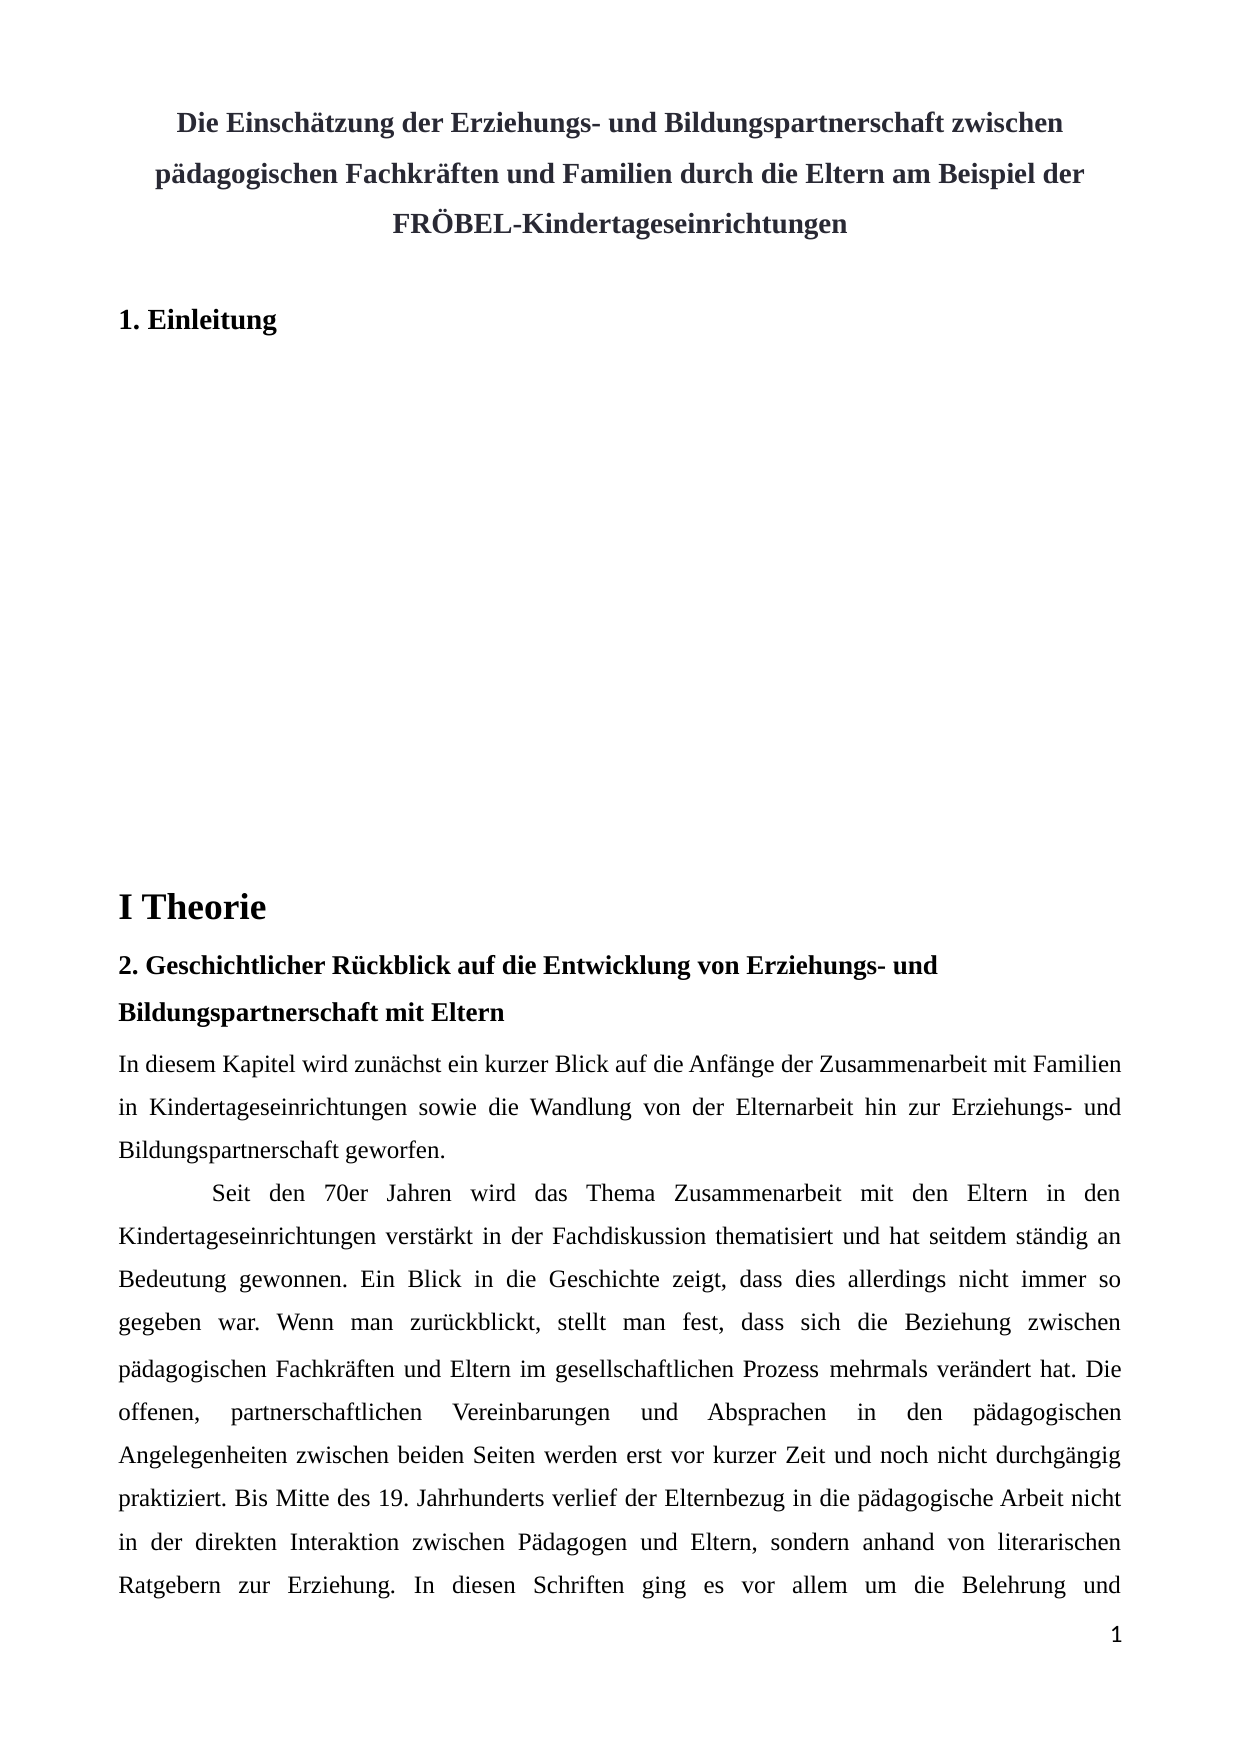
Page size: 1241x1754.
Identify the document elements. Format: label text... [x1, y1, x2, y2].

text Seit den 70er Jahren wird das Thema Zusammenarbeit mit den Eltern in den Kindertageseinrichtungen verstärkt in der Fachdiskussion thematisiert und hat seitdem ständig an Bedeutung gewonnen. Ein Blick in die Geschichte zeigt, dass dies allerdings nicht immer so gegeben war. Wenn man zurückblickt, stellt man fest, dass sich die Beziehung zwischen pädagogischen Fachkräften und Eltern im gesellschaftlichen Prozess mehrmals verändert hat. Die offenen, partnerschaftlichen Vereinbarungen und Absprachen in den pädagogischen Angelegenheiten zwischen beiden Seiten werden erst vor kurzer Zeit und noch nicht durchgängig praktiziert. Bis Mitte des 19. Jahrhunderts verlief der Elternbezug in die pädagogische Arbeit nicht in der direkten Interaktion zwischen Pädagogen und Eltern, sondern anhand von literarischen Ratgebern zur Erziehung. In diesen Schriften ging es vor allem um die Belehrung und [118, 1178, 1122, 1598]
text 2. Geschichtlicher Rückblick auf die Entwicklung von Erziehungs- und Bildungspartnerschaft mit Eltern [118, 949, 1122, 1027]
text 1. Einleitung [118, 302, 1122, 336]
text Die Einschätzung der Erziehungs- und Bildungspartnerschaft zwischen pädagogischen Fachkräften und Familien durch die Eltern am Beispiel der FRÖBEL-Kindertageseinrichtungen [118, 106, 1122, 240]
text I Theorie [118, 885, 1122, 928]
text In diesem Kapitel wird zunächst ein kurzer Blick auf die Anfänge der Zusammenarbeit mit Familien in Kindertageseinrichtungen sowie die Wandlung von der Elternarbeit hin zur Erziehungs- und Bildungspartnerschaft geworfen. [118, 1049, 1122, 1164]
